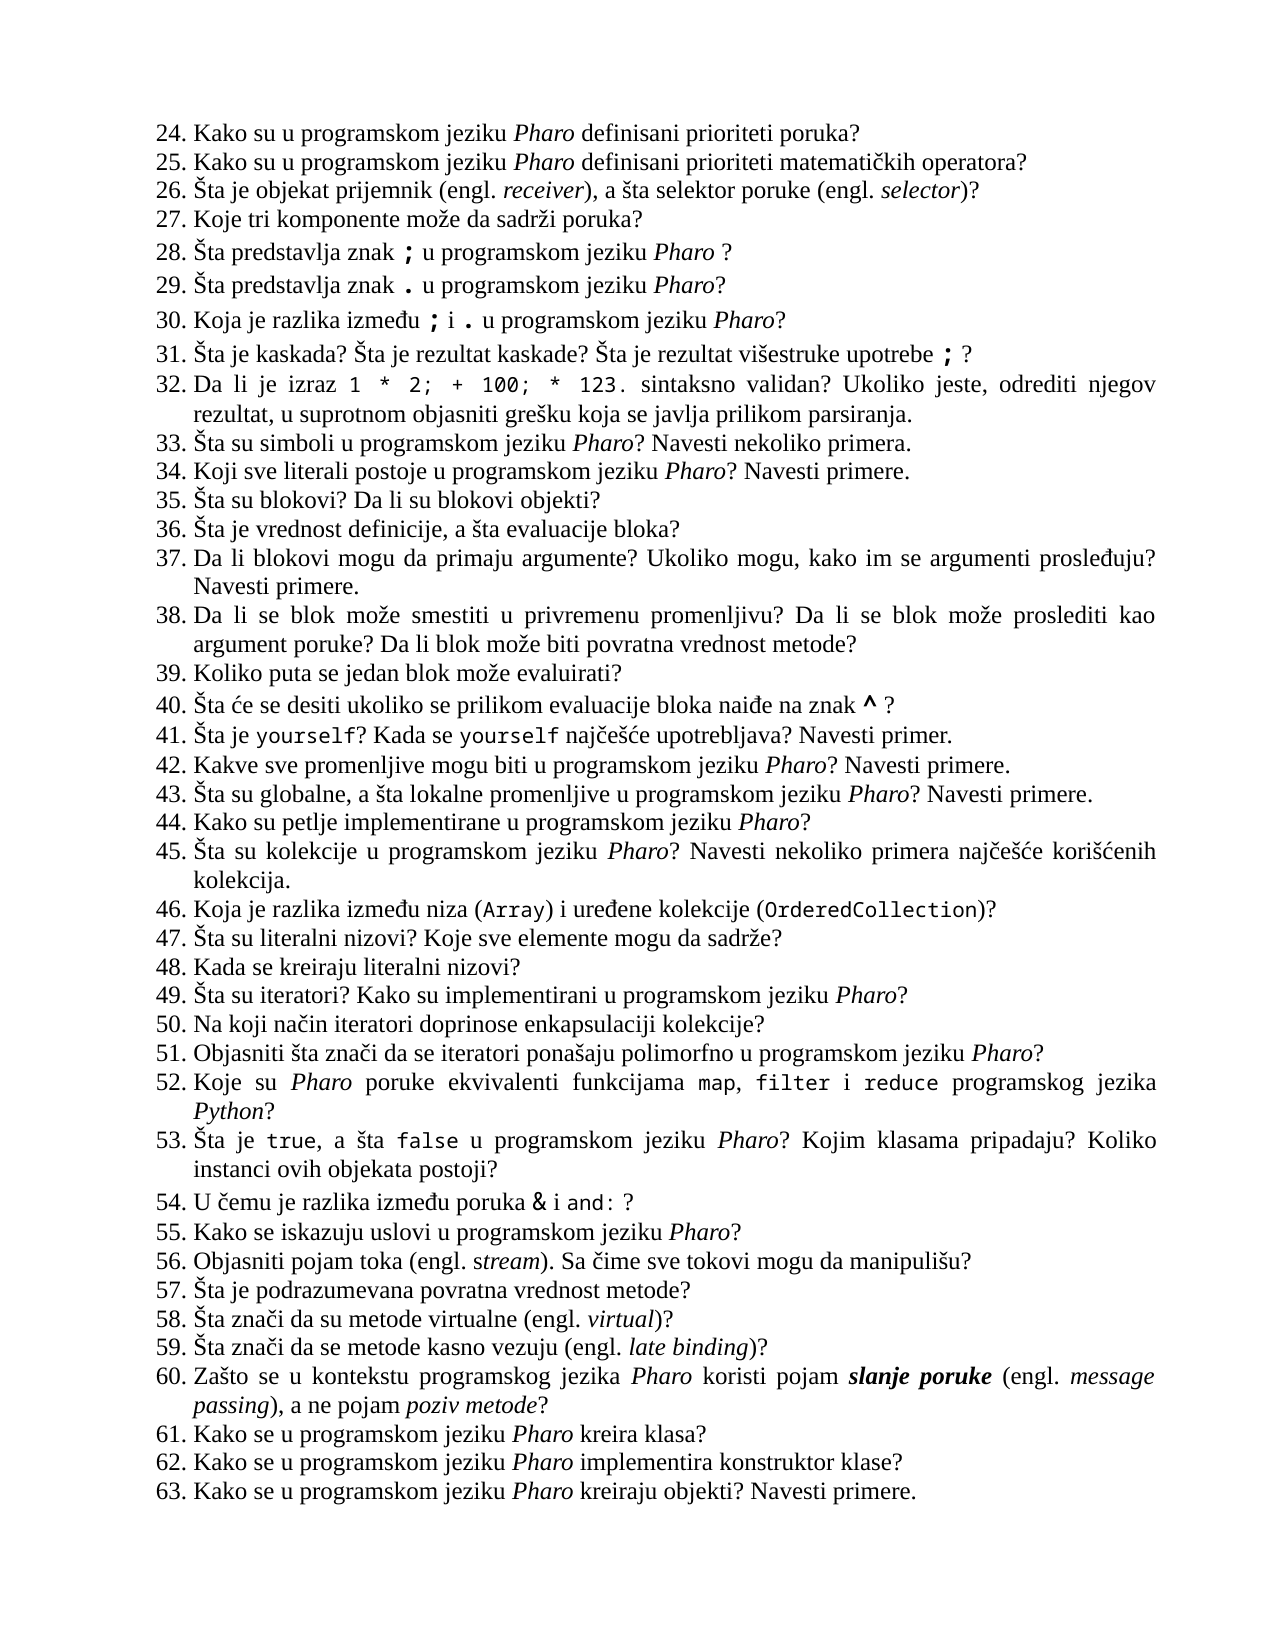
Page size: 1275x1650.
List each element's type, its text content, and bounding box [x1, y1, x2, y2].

list Šta predstavlja znak . u programskom jeziku Pharo? [156, 267, 1157, 301]
list Kako su u programskom jeziku Pharo definisani prioriteti poruka? [156, 118, 1157, 147]
list Šta je objekat prijemnik (engl. receiver), a šta selektor poruke (engl. selector)? [156, 176, 1157, 204]
list Koja je razlika između niza (Array) i uređene kolekcije (OrderedCollection)? [156, 894, 1157, 923]
list Šta je kaskada? Šta je rezultat kaskade? Šta je rezultat višestruke upotrebe ; ? [156, 335, 1157, 369]
list Zašto se u kontekstu programskog jezika Pharo koristi pojam slanje poruke (engl. message passing), a ne pojam poziv metode? [156, 1361, 1157, 1419]
list Objasniti šta znači da se iteratori ponašaju polimorfno u programskom jeziku Pharo? [156, 1038, 1157, 1067]
list Koliko puta se jedan blok može evaluirati? [156, 658, 1157, 686]
list Šta su globalne, a šta lokalne promenljive u programskom jeziku Pharo? Navesti primere. [156, 779, 1157, 807]
list Da li je izraz 1 * 2; + 100; * 123. sintaksno validan? Ukoliko jeste, odrediti njegov rezultat, u suprotnom objasniti grešku koja se javlja prilikom parsiranja. [156, 369, 1157, 428]
list Koje tri komponente može da sadrži poruka? [156, 204, 1157, 233]
list Kako su u programskom jeziku Pharo definisani prioriteti matematičkih operatora? [156, 147, 1157, 176]
list Kako su petlje implementirane u programskom jeziku Pharo? [156, 807, 1157, 836]
list Šta su kolekcije u programskom jeziku Pharo? Navesti nekoliko primera najčešće korišćenih kolekcija. [156, 836, 1157, 894]
list Koji sve literali postoje u programskom jeziku Pharo? Navesti primere. [156, 456, 1157, 485]
list Kada se kreiraju literalni nizovi? [156, 952, 1157, 981]
list Šta predstavlja znak ; u programskom jeziku Pharo ? [156, 233, 1157, 267]
list Da li blokovi mogu da primaju argumente? Ukoliko mogu, kako im se argumenti prosleđuju? Navesti primere. [156, 543, 1157, 600]
list Kako se u programskom jeziku Pharo implementira konstruktor klase? [156, 1447, 1157, 1476]
list Šta su blokovi? Da li su blokovi objekti? [156, 485, 1157, 514]
list Objasniti pojam toka (engl. stream). Sa čime sve tokovi mogu da manipulišu? [156, 1246, 1157, 1275]
list Šta je podrazumevana povratna vrednost metode? [156, 1275, 1157, 1304]
list Šta su iteratori? Kako su implementirani u programskom jeziku Pharo? [156, 981, 1157, 1009]
list Koje su Pharo poruke ekvivalenti funkcijama map, filter i reduce programskog jezika Python? [156, 1067, 1157, 1125]
list Šta su simboli u programskom jeziku Pharo? Navesti nekoliko primera. [156, 428, 1157, 456]
list Koja je razlika između ; i . u programskom jeziku Pharo? [156, 301, 1157, 335]
list Šta je yourself? Kada se yourself najčešće upotrebljava? Navesti primer. [156, 720, 1157, 750]
list Kako se iskazuju uslovi u programskom jeziku Pharo? [156, 1217, 1157, 1246]
list Šta znači da se metode kasno vezuju (engl. late binding)? [156, 1332, 1157, 1361]
list Šta su literalni nizovi? Koje sve elemente mogu da sadrže? [156, 923, 1157, 952]
list Kako se u programskom jeziku Pharo kreiraju objekti? Navesti primere. [156, 1476, 1157, 1505]
list Kako se u programskom jeziku Pharo kreira klasa? [156, 1419, 1157, 1447]
list Šta je vrednost definicije, a šta evaluacije bloka? [156, 514, 1157, 543]
list Šta će se desiti ukoliko se prilikom evaluacije bloka naiđe na znak ^ ? [156, 686, 1157, 720]
list Kakve sve promenljive mogu biti u programskom jeziku Pharo? Navesti primere. [156, 750, 1157, 779]
list Na koji način iteratori doprinose enkapsulaciji kolekcije? [156, 1009, 1157, 1038]
list Da li se blok može smestiti u privremenu promenljivu? Da li se blok može proslediti kao argument poruke? Da li blok može biti povratna vrednost metode? [156, 600, 1157, 658]
list Šta je true, a šta false u programskom jeziku Pharo? Kojim klasama pripadaju? Koliko instanci ovih objekata postoji? [156, 1125, 1157, 1183]
list Šta znači da su metode virtualne (engl. virtual)? [156, 1304, 1157, 1332]
list U čemu je razlika između poruka & i and: ? [156, 1183, 1157, 1217]
